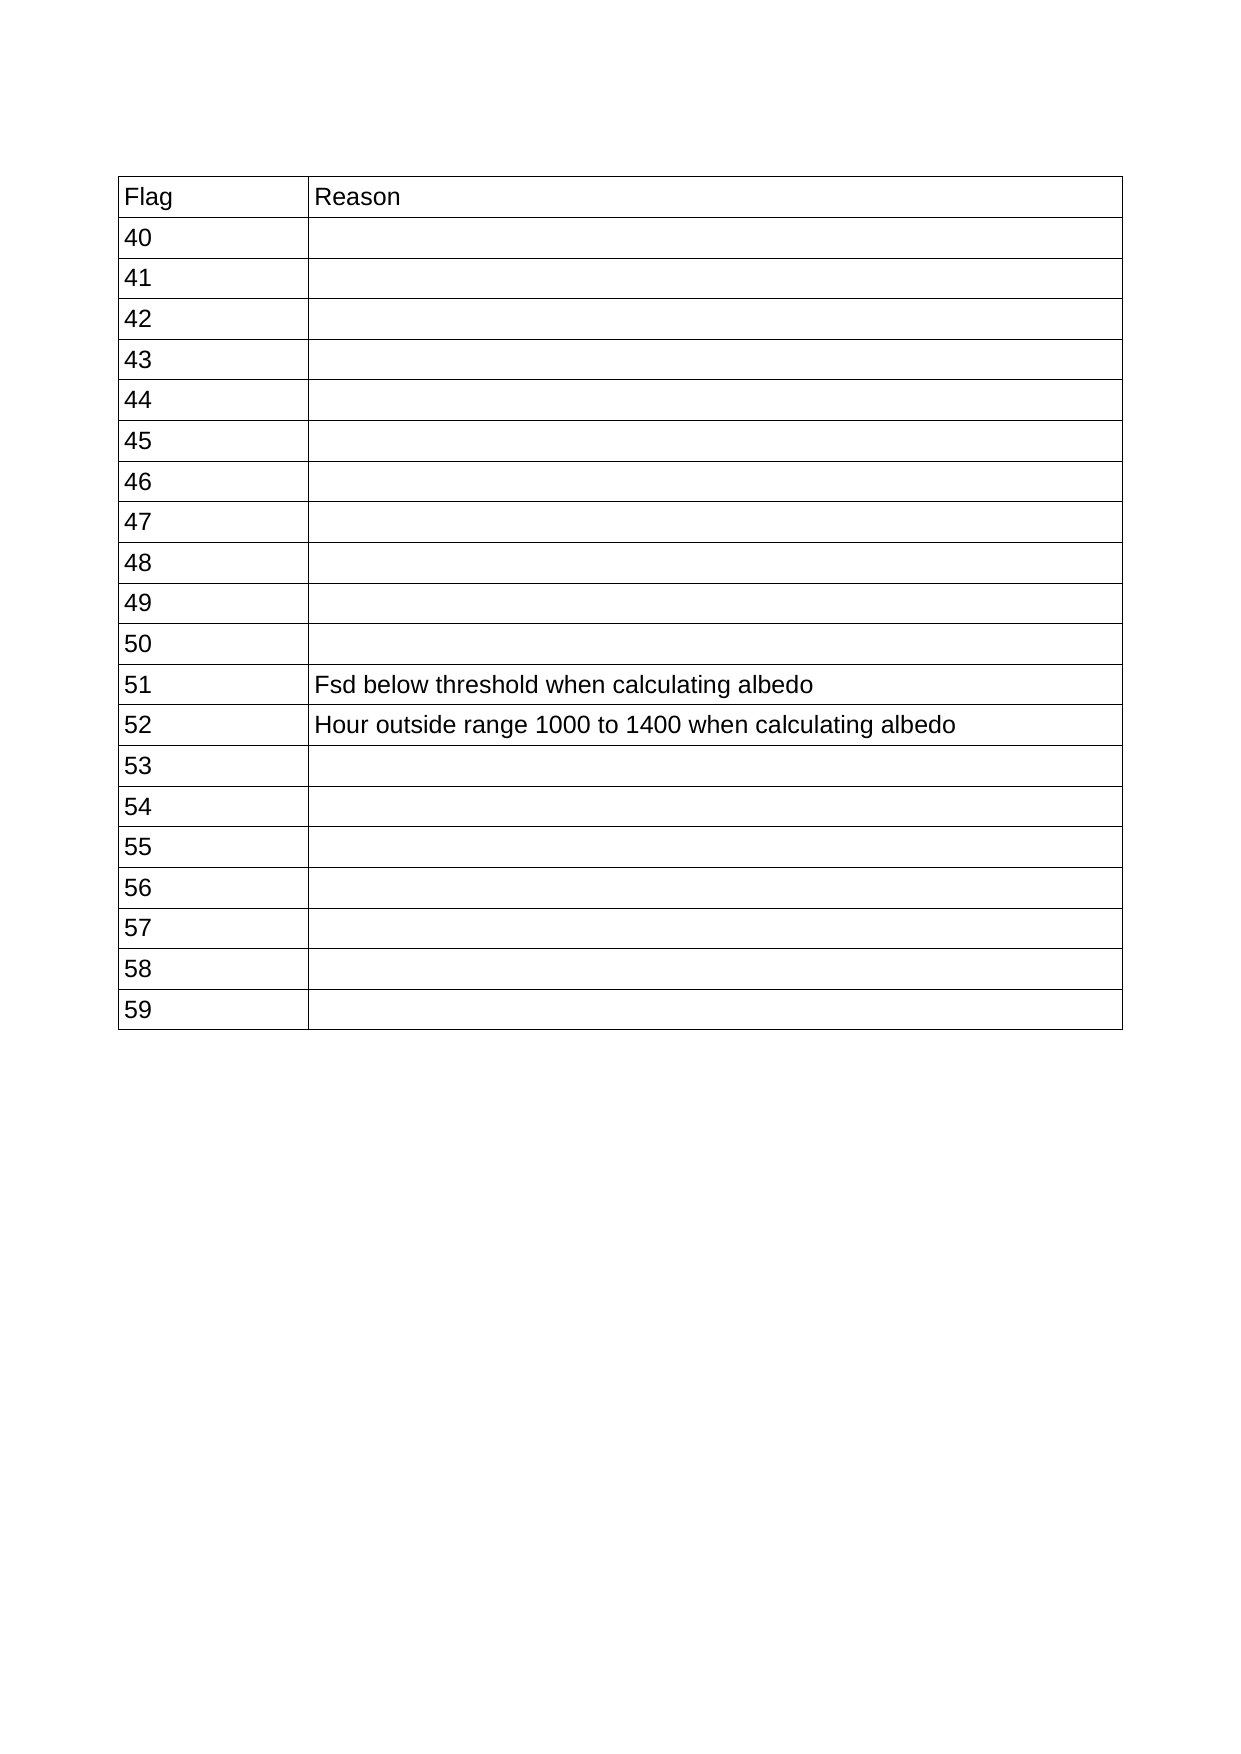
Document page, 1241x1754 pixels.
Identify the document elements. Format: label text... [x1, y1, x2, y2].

table_cell [309, 909, 1122, 948]
table_cell [309, 259, 1122, 298]
table_cell [309, 502, 1122, 542]
table_cell 45 [119, 421, 308, 461]
table_cell 48 [119, 543, 308, 582]
table_cell [309, 218, 1122, 257]
table_cell 58 [119, 949, 308, 989]
table_header Reason [309, 177, 1122, 217]
table_cell Hour outside range 1000 to 1400 when calculating albedo [309, 705, 1122, 745]
table_cell [309, 868, 1122, 907]
table_cell 56 [119, 868, 308, 907]
table_cell [309, 990, 1122, 1029]
table_cell 47 [119, 502, 308, 542]
table_cell 50 [119, 624, 308, 664]
table_cell [309, 299, 1122, 339]
table_cell [309, 949, 1122, 989]
table_header Flag [119, 177, 308, 217]
table_cell 53 [119, 746, 308, 786]
table_cell [309, 624, 1122, 664]
table_cell [309, 340, 1122, 379]
table_cell 57 [119, 909, 308, 948]
table_cell [309, 543, 1122, 582]
table_cell 59 [119, 990, 308, 1029]
table_cell 43 [119, 340, 308, 379]
table_cell Fsd below threshold when calculating albedo [309, 665, 1122, 704]
table_cell [309, 421, 1122, 461]
table_cell 42 [119, 299, 308, 339]
table_cell 55 [119, 827, 308, 867]
table_cell [309, 380, 1122, 420]
table_cell 40 [119, 218, 308, 257]
table_cell 51 [119, 665, 308, 704]
table_cell [309, 584, 1122, 623]
table_cell [309, 746, 1122, 786]
table_cell [309, 787, 1122, 826]
table_cell 44 [119, 380, 308, 420]
table_cell 54 [119, 787, 308, 826]
table_cell [309, 827, 1122, 867]
table_cell 46 [119, 462, 308, 501]
table_cell 52 [119, 705, 308, 745]
table_cell 49 [119, 584, 308, 623]
table_cell 41 [119, 259, 308, 298]
table_cell [309, 462, 1122, 501]
